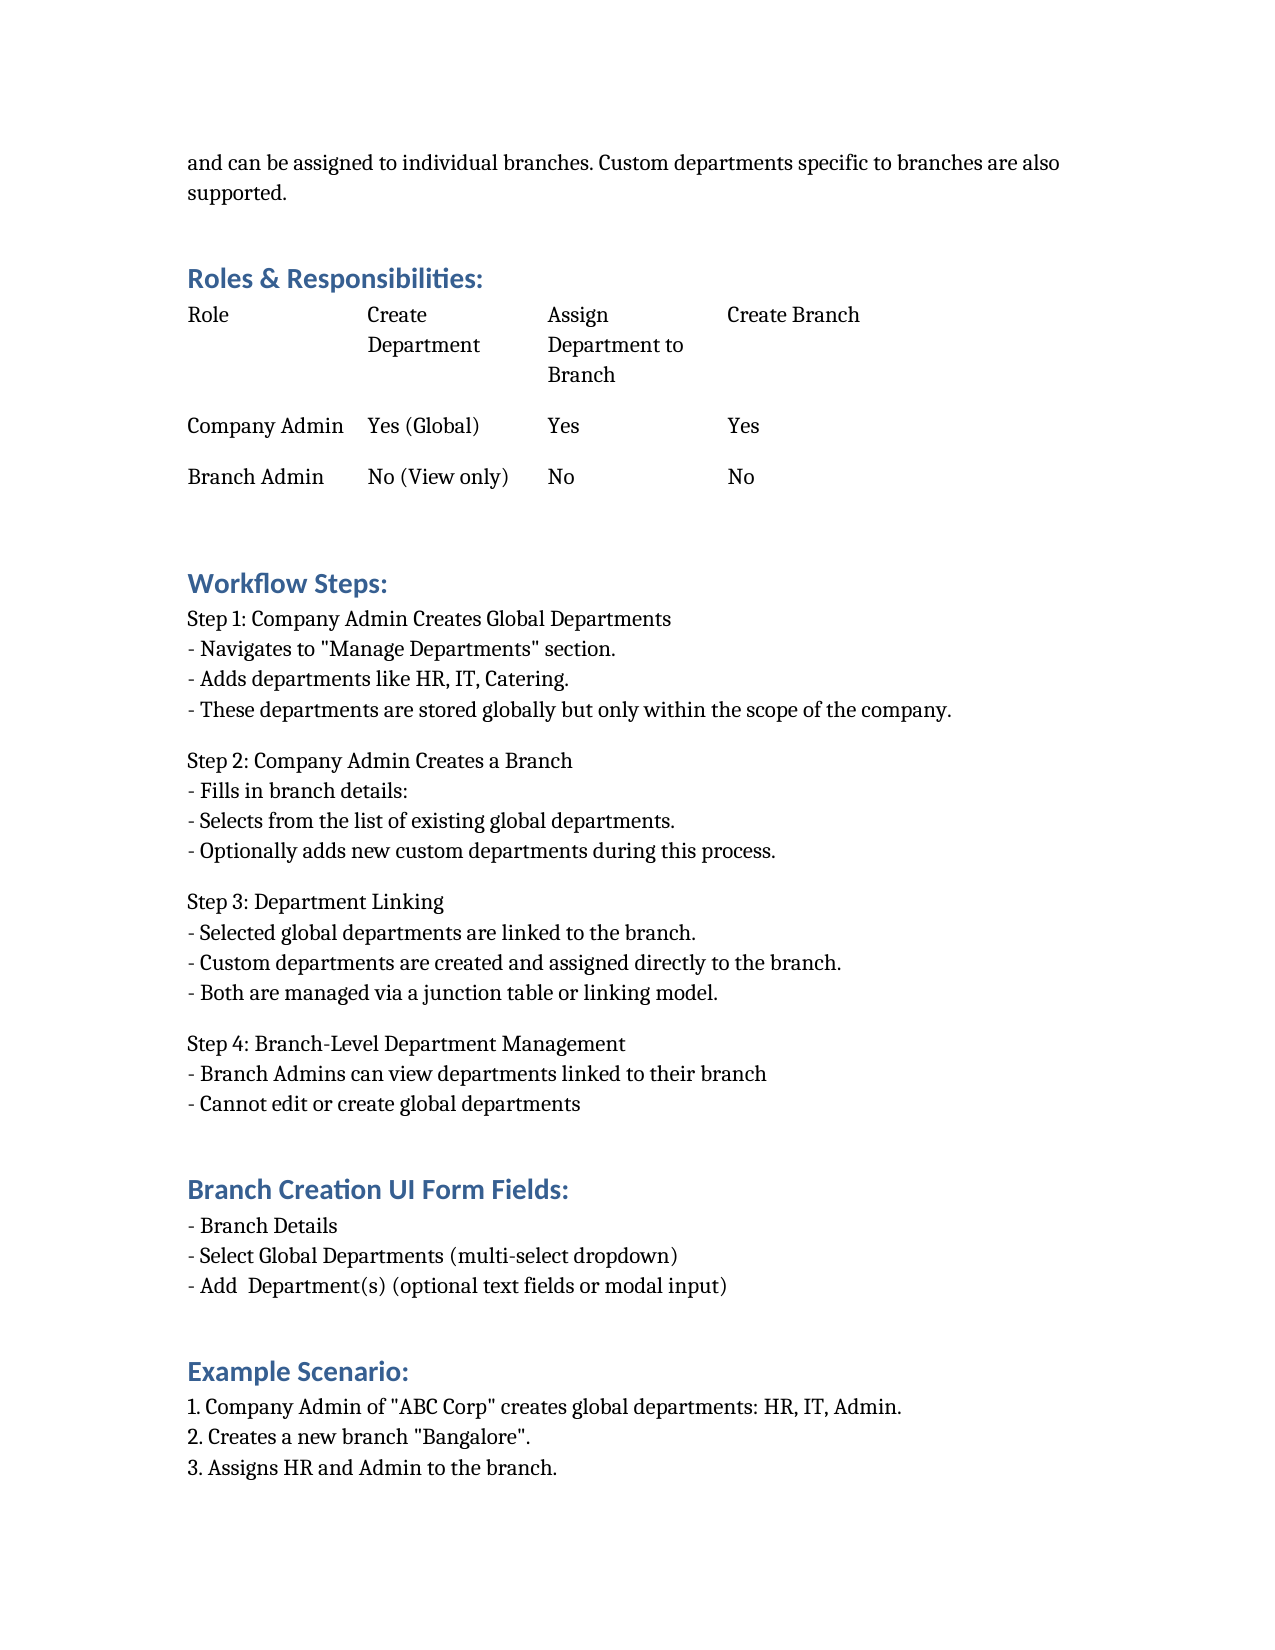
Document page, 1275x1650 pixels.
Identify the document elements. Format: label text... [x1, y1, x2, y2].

text - Branch Details - Select Global Departments (multi-select dropdown) - Add Department(s) (optional text fields or modal input) [187, 1212, 1087, 1299]
subtitle Example Scenario: [187, 1353, 1087, 1389]
text and can be assigned to individual branches. Custom departments specific to branches are also supported. [187, 150, 1087, 207]
table_cell No (View only) [356, 464, 536, 515]
subtitle Roles & Responsibilities: [187, 260, 1087, 296]
table_cell Yes [716, 413, 1076, 464]
table_cell Yes (Global) [356, 413, 536, 464]
table_header Create Department [356, 301, 536, 413]
table_cell No [716, 464, 1076, 515]
text Step 2: Company Admin Creates a Branch - Fills in branch details: - Selects from the list of existing global departments. - Optionally adds new custom departments during this process. [187, 747, 1087, 864]
table_header Create Branch [716, 301, 1076, 413]
text Step 1: Company Admin Creates Global Departments - Navigates to "Manage Departments" section. - Adds departments like HR, IT, Catering. - These departments are stored globally but only within the scope of the company. [187, 606, 1087, 723]
table_header Role [176, 301, 356, 413]
table_cell Yes [536, 413, 716, 464]
text Step 4: Branch-Level Department Management - Branch Admins can view departments linked to their branch - Cannot edit or create global departments [187, 1031, 1087, 1118]
subtitle Branch Creation UI Form Fields: [187, 1171, 1087, 1207]
text 1. Company Admin of "ABC Corp" creates global departments: HR, IT, Admin. 2. Creates a new branch "Bangalore". 3. Assigns HR and Admin to the branch. [187, 1394, 1087, 1481]
text Step 3: Department Linking - Selected global departments are linked to the branch. - Custom departments are created and assigned directly to the branch. - Both are managed via a junction table or linking model. [187, 889, 1087, 1006]
subtitle Workflow Steps: [187, 565, 1087, 601]
table_header Assign Department to Branch [536, 301, 716, 413]
table_cell Company Admin [176, 413, 356, 464]
table_cell Branch Admin [176, 464, 356, 515]
table_cell No [536, 464, 716, 515]
